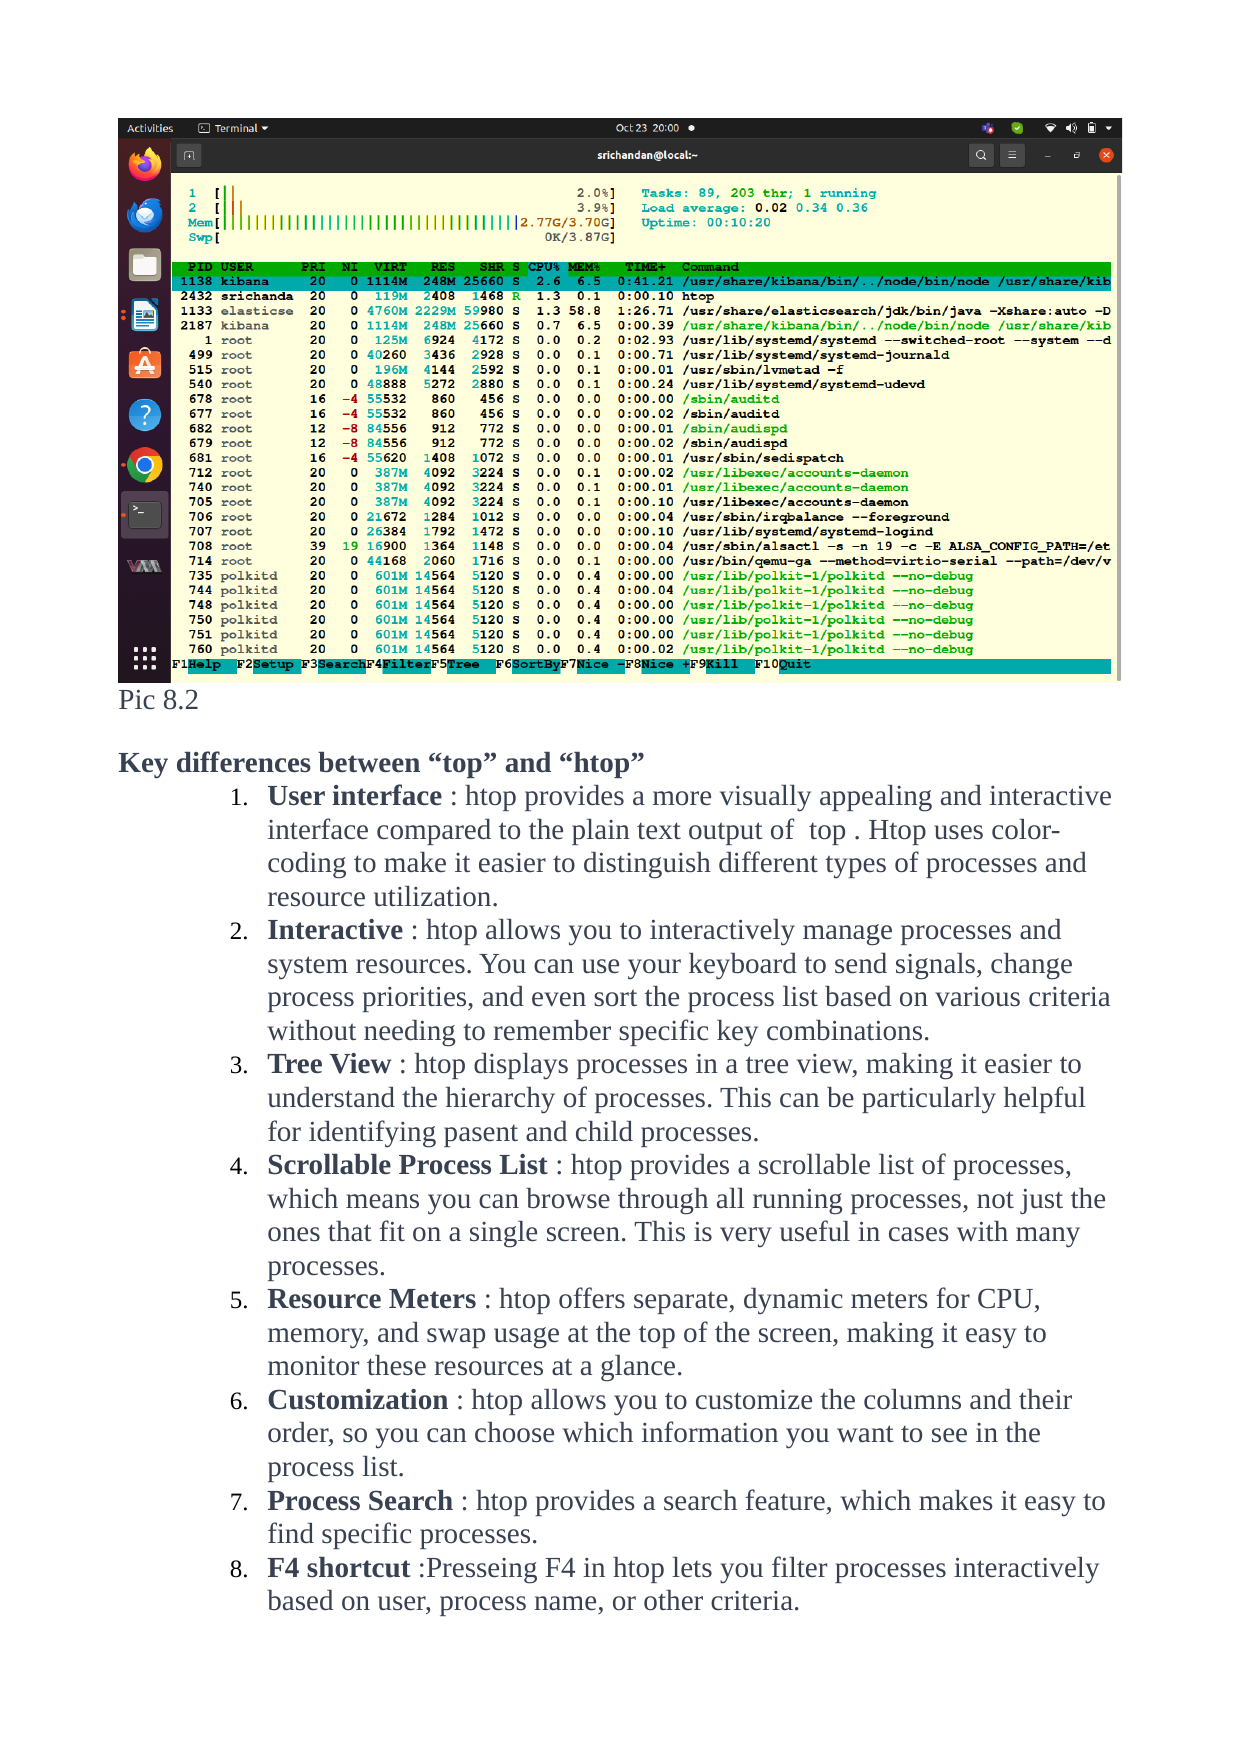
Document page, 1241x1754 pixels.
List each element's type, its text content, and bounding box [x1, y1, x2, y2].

text Key differences between “top” and “htop” [118, 745, 1122, 778]
list Customization : htop allows you to customize the columns and their order, so you can choose which information you want to see in the process list. [229, 1382, 1122, 1483]
list Scrollable Process List : htop provides a scrollable list of processes, which means you can browse through all running processes, not just the ones that fit on a single screen. This is very useful in cases with many processes. [229, 1147, 1122, 1281]
list Process Search : htop provides a search feature, which makes it easy to find specific processes. [229, 1483, 1122, 1550]
picture [118, 118, 1123, 683]
list Interactive : htop allows you to interactively manage processes and system resources. You can use your keyboard to send signals, change process priorities, and even sort the process list based on various criteria without needing to remember specific key combinations. [229, 912, 1122, 1047]
list Tree View : htop displays processes in a tree view, making it easier to understand the hierarchy of processes. This can be particularly helpful for identifying pasent and child processes. [229, 1047, 1122, 1147]
list User interface : htop provides a more visually appealing and interactive interface compared to the plain text output of top . Htop uses color-coding to make it easier to distinguish different types of processes and resource utilization. [229, 778, 1122, 912]
list Resource Meters : htop offers separate, dynamic meters for CPU, memory, and swap usage at the top of the screen, making it easy to monitor these resources at a glance. [229, 1281, 1122, 1382]
text Pic 8.2 [118, 683, 1122, 716]
list F4 shortcut :Presseing F4 in htop lets you filter processes interactively based on user, process name, or other criteria. [229, 1550, 1122, 1617]
